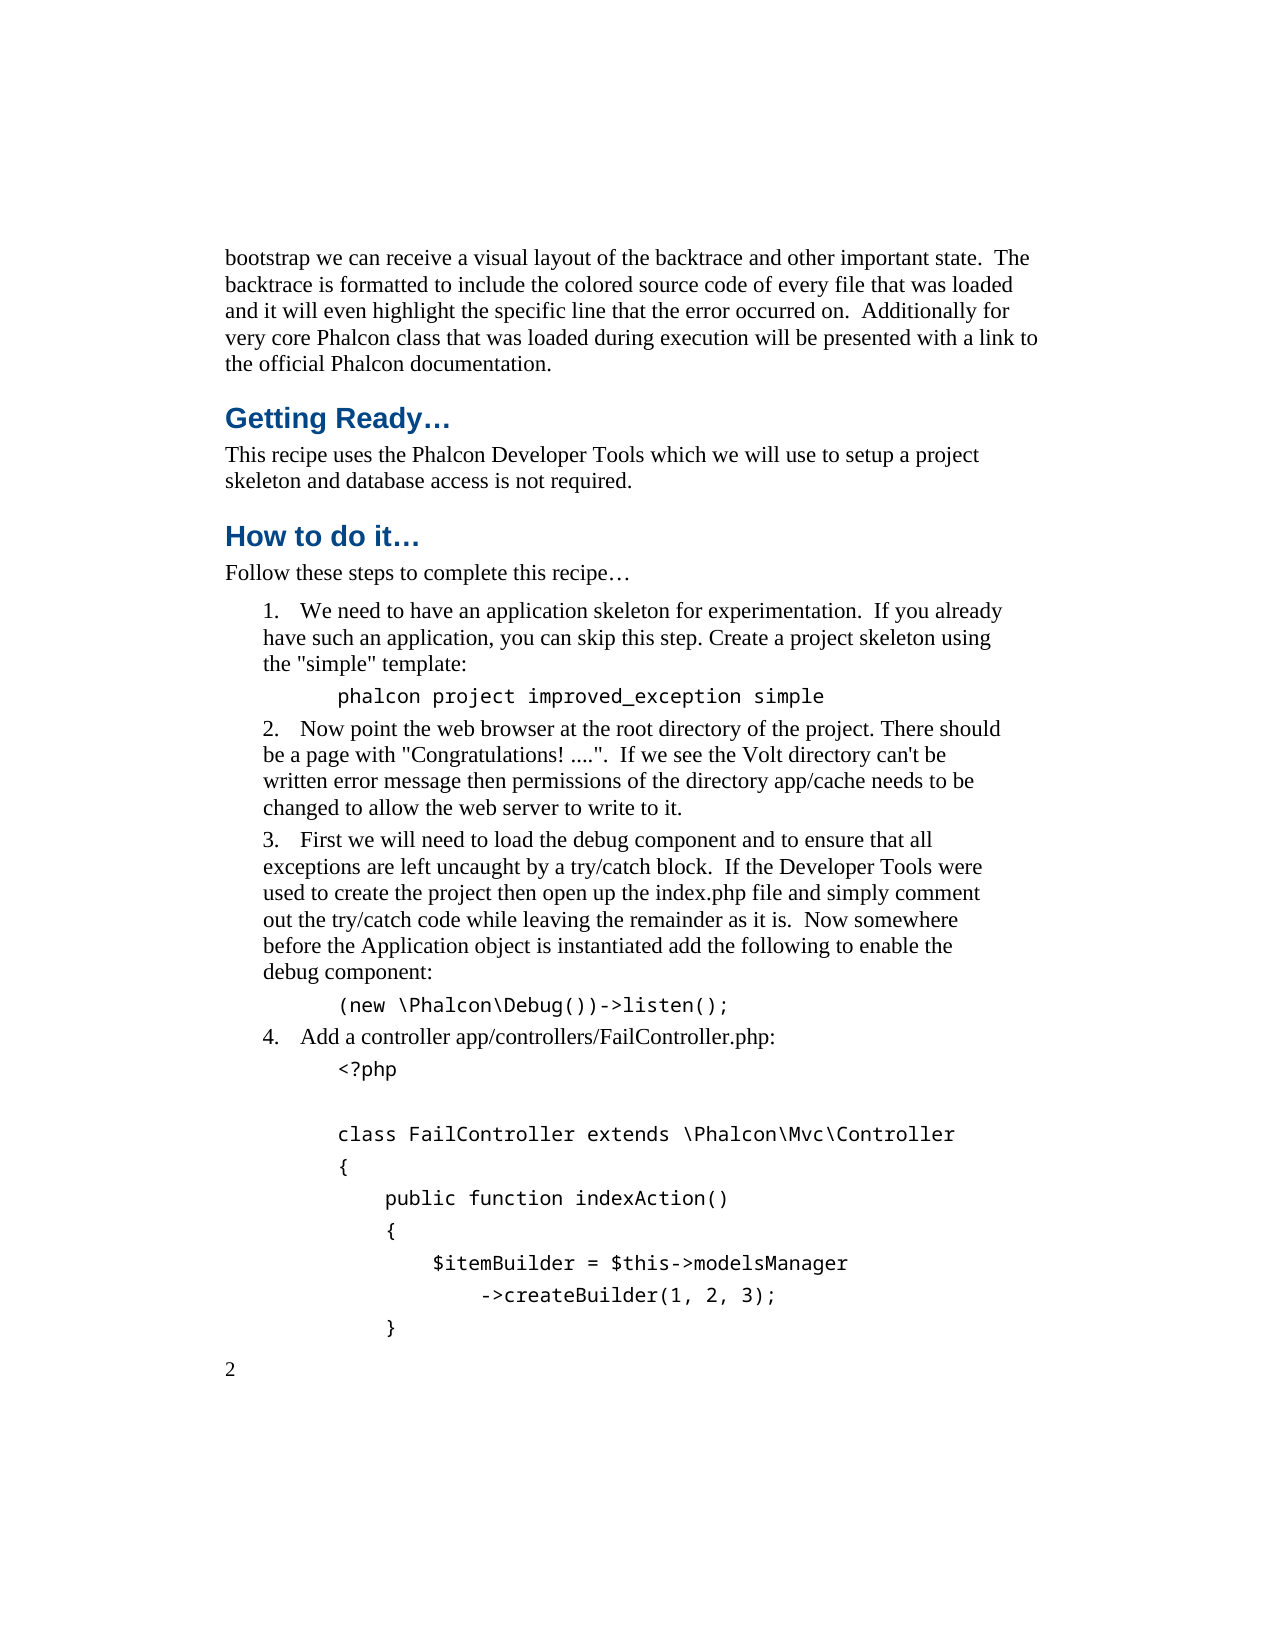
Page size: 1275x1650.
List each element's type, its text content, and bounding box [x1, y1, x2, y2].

text public function indexAction() [337, 1184, 1050, 1211]
text { [337, 1217, 1050, 1244]
text <?php [337, 1056, 1050, 1083]
text (new \Phalcon\Debug())->listen(); [337, 991, 1050, 1018]
list First we will need to load the debug component and to ensure that all exceptions are left uncaught by a try/catch block. If the Developer Tools were used to create the project then open up the index.php file and simply comment out the try/catch code while leaving the remainder as it is. Now somewhere before the Application object is instantiated add the following to enable the debug component: [225, 827, 1013, 985]
text $itemBuilder = $this->modelsManager [337, 1249, 1050, 1276]
text } [337, 1313, 1050, 1340]
list Now point the web browser at the root directory of the project. There should be a page with "Congratulations! ....". If we see the Volt directory can't be written error message then permissions of the directory app/cache needs to be changed to allow the web server to write to it. [225, 715, 1013, 820]
text bootstrap we can receive a visual layout of the backtrace and other important state. The backtrace is formatted to include the colored source code of every file that was loaded and it will even highlight the specific line that the error occurred on. Additionally for very core Phalcon class that was loaded during execution will be presented with a link to the official Phalcon documentation. [225, 244, 1050, 376]
list Add a controller app/controllers/FailController.php: [225, 1023, 1013, 1049]
text ->createBuilder(1, 2, 3); [337, 1281, 1050, 1308]
text { [337, 1152, 1050, 1179]
subtitle Getting Ready… [225, 401, 1050, 434]
list We need to have an application skeleton for experimentation. If you already have such an application, you can skip this step. Create a project skeleton using the "simple" template: [225, 597, 1013, 676]
text phalcon project improved_exception simple [337, 683, 1050, 710]
subtitle How to do it… [225, 518, 1050, 552]
text Follow these steps to complete this recipe… [225, 558, 1050, 585]
text class FailController extends \Phalcon\Mvc\Controller [337, 1120, 1050, 1147]
text This recipe uses the Phalcon Developer Tools which we will use to setup a project skeleton and database access is not required. [225, 441, 1050, 494]
